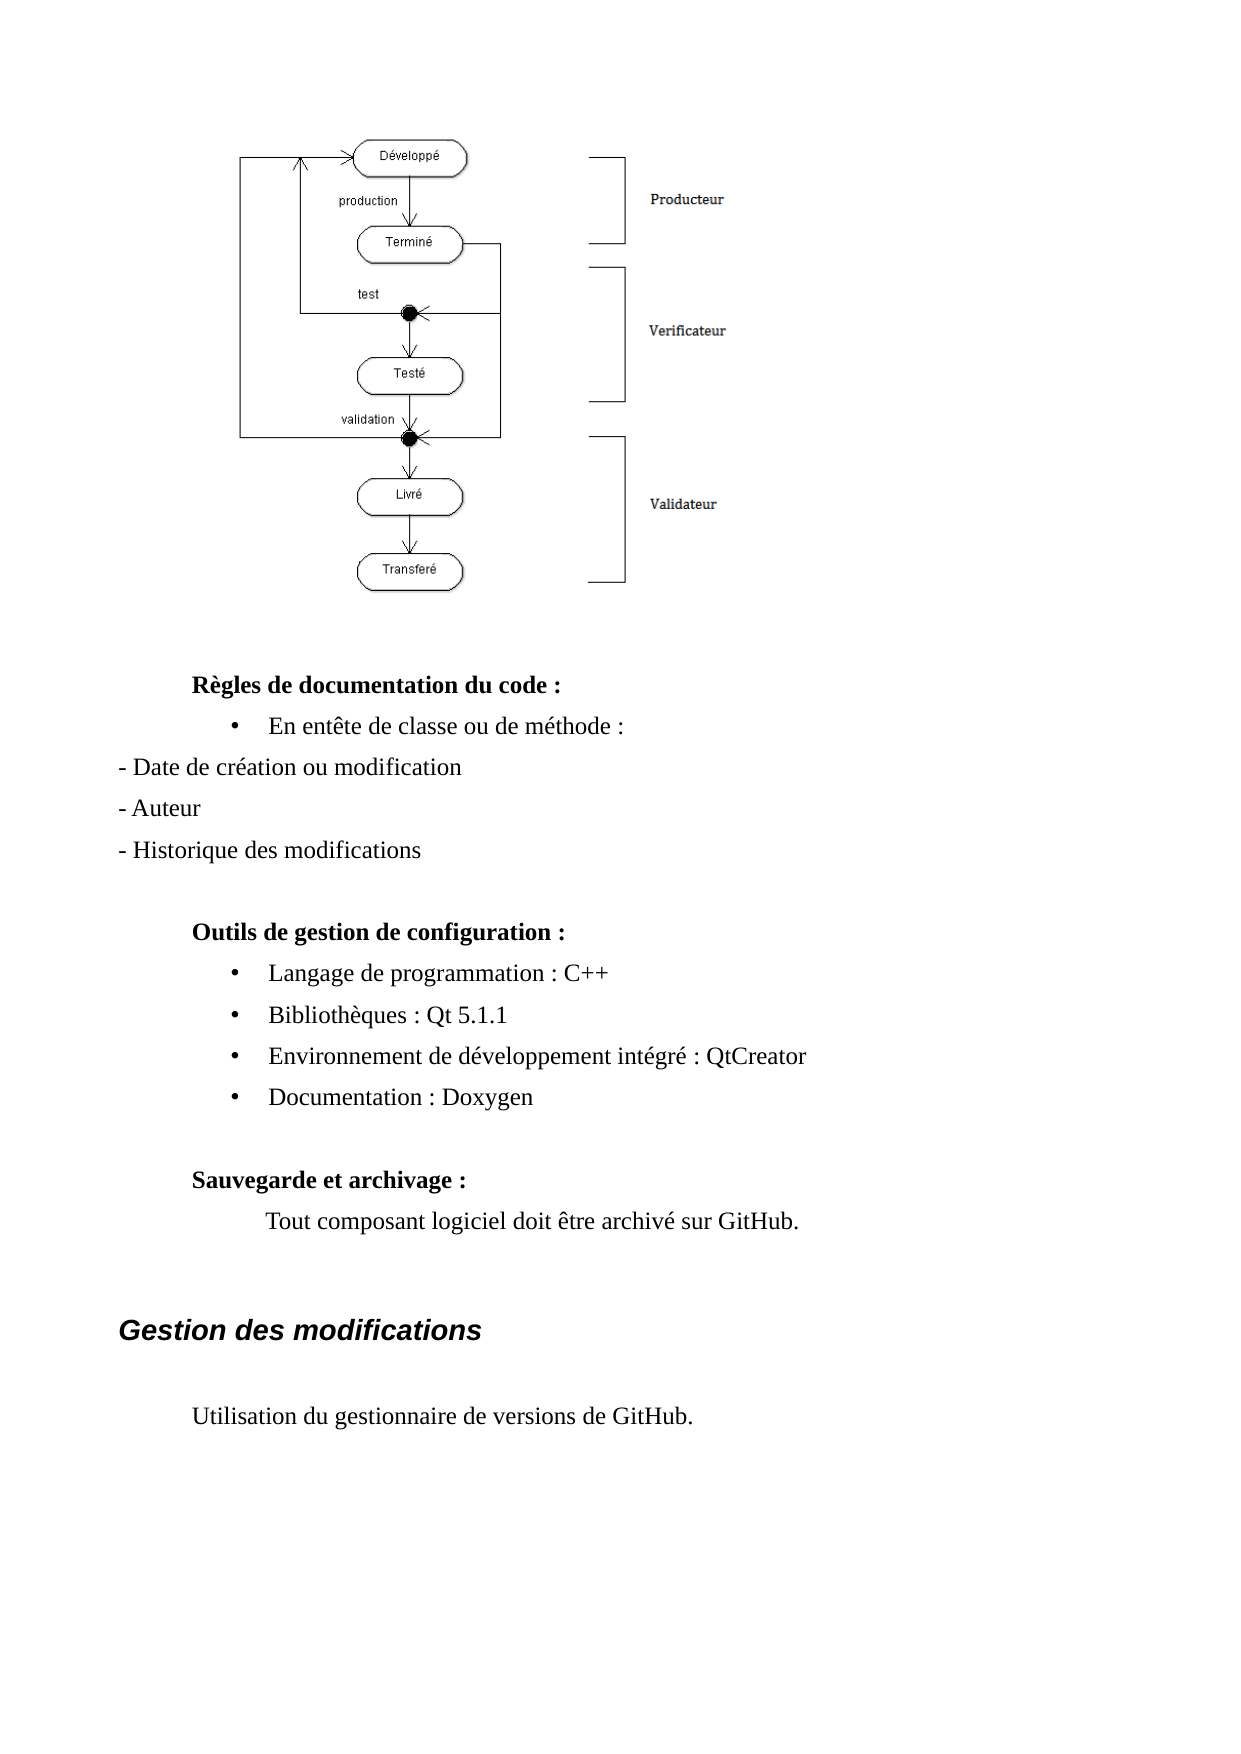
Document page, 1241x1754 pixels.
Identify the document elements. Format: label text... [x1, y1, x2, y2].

text - Historique des modifications [118, 835, 1122, 863]
text Outils de gestion de configuration : [118, 917, 1122, 946]
picture [210, 118, 740, 629]
text - Auteur [118, 793, 1122, 822]
text Utilisation du gestionnaire de versions de GitHub. [118, 1401, 1122, 1429]
list Bibliothèques : Qt 5.1.1 [231, 1000, 1122, 1028]
text - Date de création ou modification [118, 752, 1122, 781]
list Langage de programmation : C++ [231, 958, 1122, 987]
subtitle Gestion des modifications [118, 1313, 1122, 1347]
list Environnement de développement intégré : QtCreator [231, 1041, 1122, 1070]
list Documentation : Doxygen [231, 1082, 1122, 1111]
text Tout composant logiciel doit être archivé sur GitHub. [118, 1206, 1122, 1235]
text Sauvegarde et archivage : [118, 1165, 1122, 1193]
text Règles de documentation du code : [118, 670, 1122, 698]
list En entête de classe ou de méthode : [231, 711, 1122, 740]
